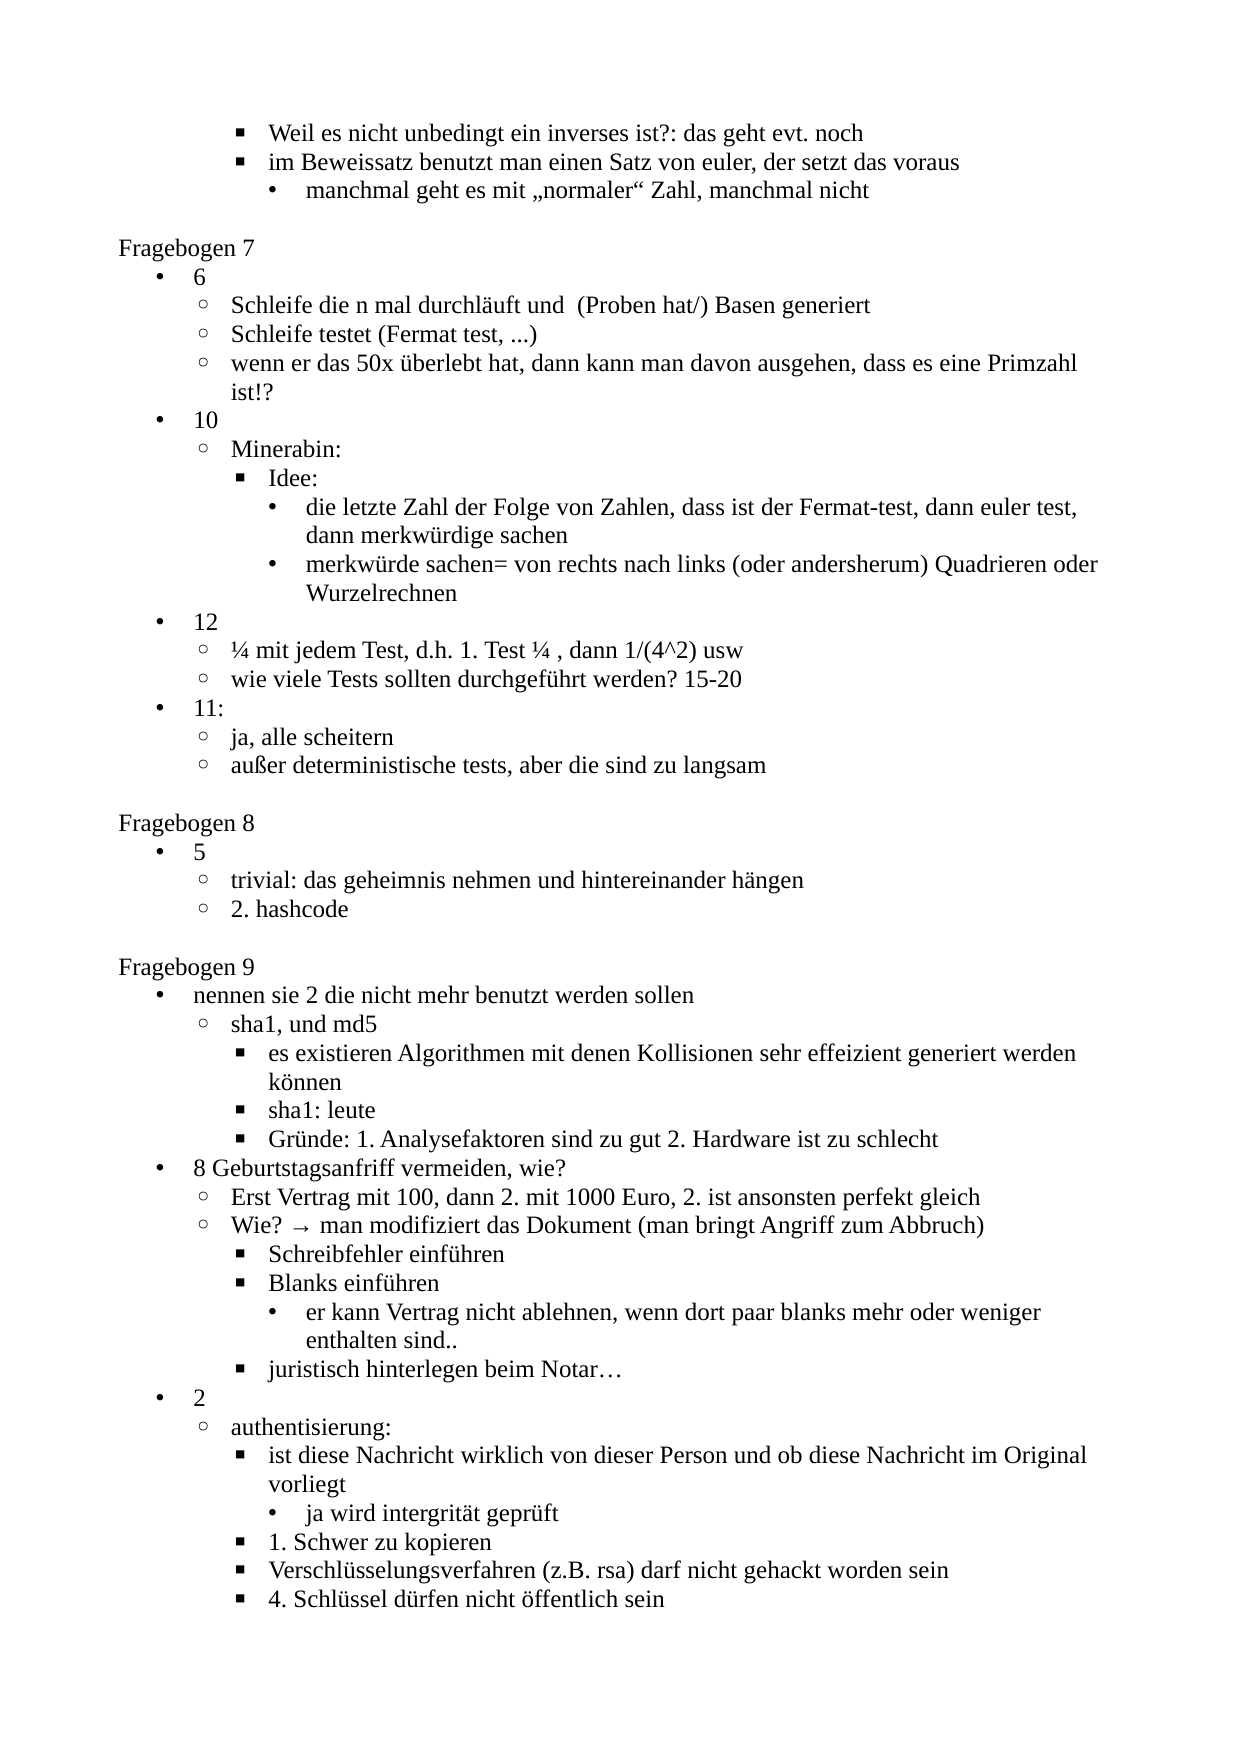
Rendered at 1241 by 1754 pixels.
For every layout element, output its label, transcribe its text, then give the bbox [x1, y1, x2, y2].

list außer deterministische tests, aber die sind zu langsam [193, 751, 1122, 779]
list ja, alle scheitern [193, 722, 1122, 751]
list Weil es nicht unbedingt ein inverses ist?: das geht evt. noch [231, 118, 1122, 147]
list Erst Vertrag mit 100, dann 2. mit 1000 Euro, 2. ist ansonsten perfekt gleich [193, 1182, 1122, 1211]
list 4. Schlüssel dürfen nicht öffentlich sein [231, 1584, 1122, 1613]
list wie viele Tests sollten durchgeführt werden? 15-20 [193, 664, 1122, 693]
list 11: [156, 693, 1122, 722]
list Schleife die n mal durchläuft und (Proben hat/) Basen generiert [193, 291, 1122, 319]
list Idee: [231, 463, 1122, 492]
list 10 [156, 406, 1122, 434]
list authentisierung: [193, 1412, 1122, 1441]
text Fragebogen 9 [118, 952, 1122, 981]
list 2. hashcode [193, 894, 1122, 923]
list wenn er das 50x überlebt hat, dann kann man davon ausgehen, dass es eine Primzahl ist!? [193, 348, 1122, 406]
list 8 Geburtstagsanfriff vermeiden, wie? [156, 1153, 1122, 1182]
list 6 [156, 262, 1122, 291]
list nennen sie 2 die nicht mehr benutzt werden sollen [156, 981, 1122, 1009]
list es existieren Algorithmen mit denen Kollisionen sehr effeizient generiert werden können [231, 1038, 1122, 1096]
list Wie? → man modifiziert das Dokument (man bringt Angriff zum Abbruch) [193, 1211, 1122, 1239]
list trivial: das geheimnis nehmen und hintereinander hängen [193, 866, 1122, 894]
text Fragebogen 7 [118, 233, 1122, 262]
list die letzte Zahl der Folge von Zahlen, dass ist der Fermat-test, dann euler test, dann merkwürdige sachen [268, 492, 1122, 549]
list Minerabin: [193, 434, 1122, 463]
list im Beweissatz benutzt man einen Satz von euler, der setzt das voraus [231, 147, 1122, 176]
list 2 [156, 1383, 1122, 1412]
list Gründe: 1. Analysefaktoren sind zu gut 2. Hardware ist zu schlecht [231, 1124, 1122, 1153]
list Schleife testet (Fermat test, ...) [193, 319, 1122, 348]
list ¼ mit jedem Test, d.h. 1. Test ¼ , dann 1/(4^2) usw [193, 636, 1122, 664]
list Verschlüsselungsverfahren (z.B. rsa) darf nicht gehackt worden sein [231, 1556, 1122, 1584]
list 1. Schwer zu kopieren [231, 1527, 1122, 1556]
list ist diese Nachricht wirklich von dieser Person und ob diese Nachricht im Original vorliegt [231, 1441, 1122, 1498]
list Schreibfehler einführen [231, 1239, 1122, 1268]
list 12 [156, 607, 1122, 636]
list ja wird intergrität geprüft [268, 1498, 1122, 1527]
list er kann Vertrag nicht ablehnen, wenn dort paar blanks mehr oder weniger enthalten sind.. [268, 1297, 1122, 1354]
list sha1, und md5 [193, 1009, 1122, 1038]
list 5 [156, 837, 1122, 866]
list manchmal geht es mit „normaler“ Zahl, manchmal nicht [268, 176, 1122, 204]
list juristisch hinterlegen beim Notar… [231, 1354, 1122, 1383]
text Fragebogen 8 [118, 808, 1122, 837]
list Blanks einführen [231, 1268, 1122, 1297]
list sha1: leute [231, 1096, 1122, 1124]
list merkwürde sachen= von rechts nach links (oder andersherum) Quadrieren oder Wurzelrechnen [268, 549, 1122, 607]
